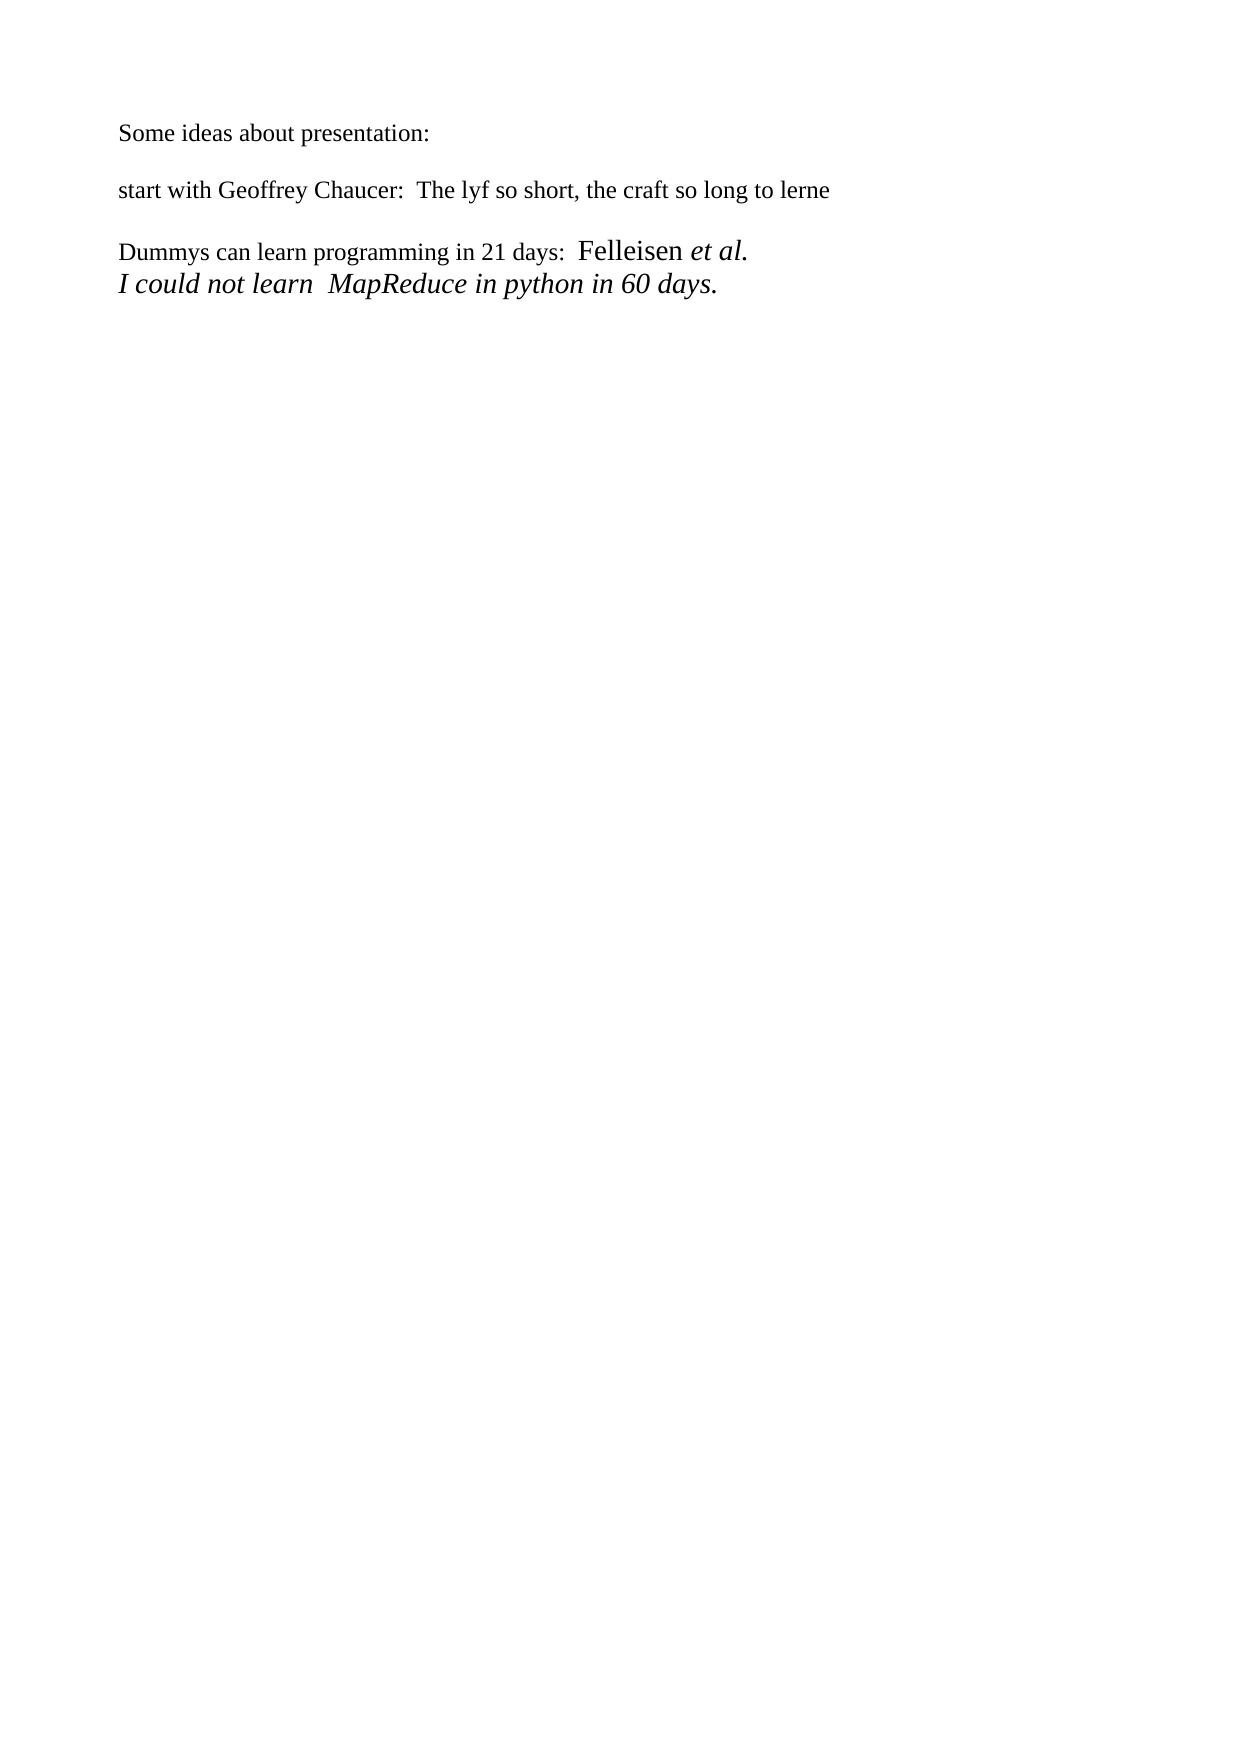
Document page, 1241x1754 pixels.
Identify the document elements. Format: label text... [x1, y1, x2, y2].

text I could not learn MapReduce in python in 60 days. [118, 267, 1122, 300]
text Some ideas about presentation: [118, 118, 1122, 147]
text start with Geoffrey Chaucer: The lyf so short, the craft so long to lerne [118, 176, 1122, 204]
text Dummys can learn programming in 21 days: Felleisen et al. [118, 233, 1122, 267]
